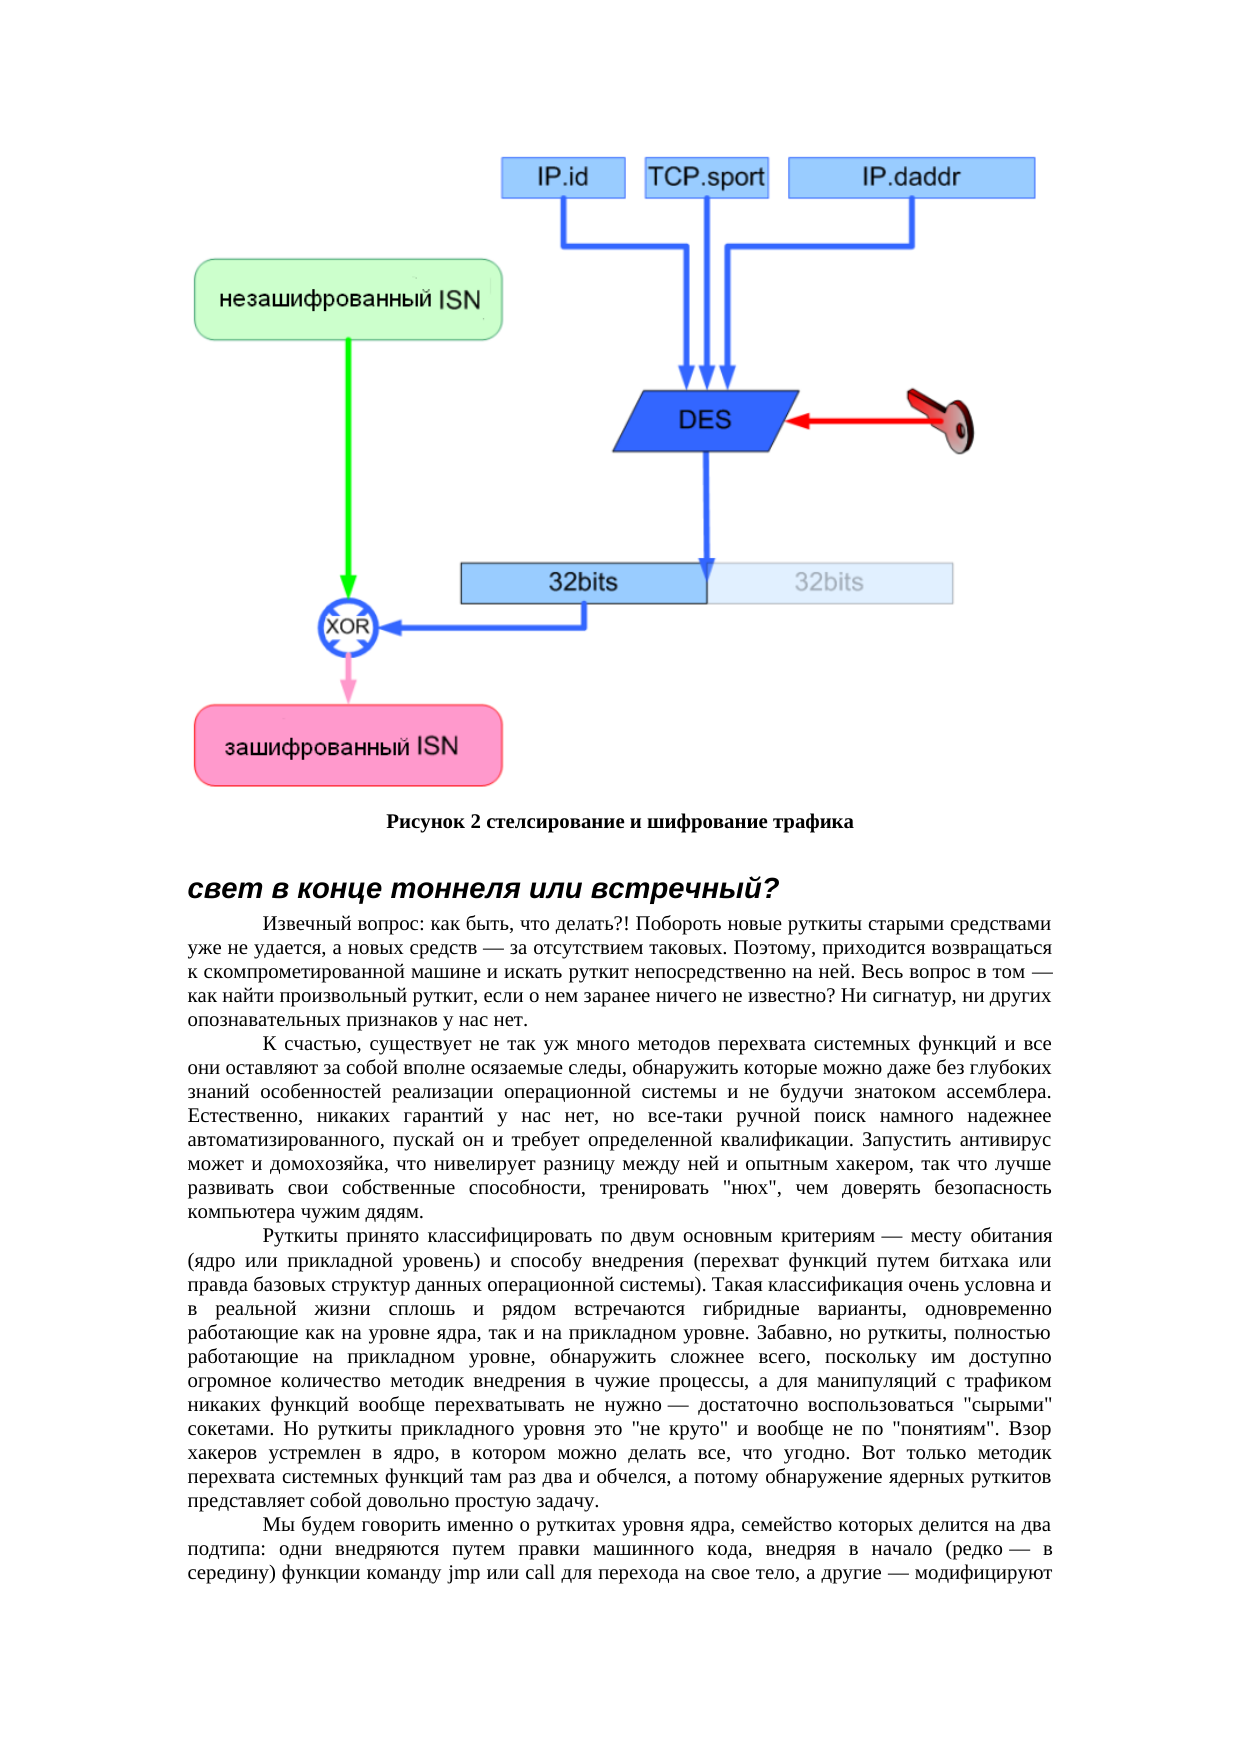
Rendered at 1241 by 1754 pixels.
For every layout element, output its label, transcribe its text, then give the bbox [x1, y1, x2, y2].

text Рисунок 2 стелсирование и шифрование трафика [187, 809, 1053, 833]
picture [187, 150, 1053, 797]
text К счастью, существует не так уж много методов перехвата системных функций и все они оставляют за собой вполне осязаемые следы, обнаружить которые можно даже без глубоких знаний особенностей реализации операционной системы и не будучи знатоком ассемблера. Естественно, никаких гарантий у нас нет, но все-таки ручной поиск намного надежнее автоматизированного, пускай он и требует определенной квалификации. Запустить антивирус может и домохозяйка, что нивелирует разницу между ней и опытным хакером, так что лучше развивать свои собственные способности, тренировать "нюх", чем доверять безопасность компьютера чужим дядям. [187, 1031, 1053, 1223]
subtitle свет в конце тоннеля или встречный? [187, 871, 1053, 904]
text Руткиты принято классифицировать по двум основным критериям — месту обитания (ядро или прикладной уровень) и способу внедрения (перехват функций путем битхака или правда базовых структур данных операционной системы). Такая классификация очень условна и в реальной жизни сплошь и рядом встречаются гибридные варианты, одновременно работающие как на уровне ядра, так и на прикладном уровне. Забавно, но руткиты, полностью работающие на прикладном уровне, обнаружить сложнее всего, поскольку им доступно огромное количество методик внедрения в чужие процессы, а для манипуляций с трафиком никаких функций вообще перехватывать не нужно — достаточно воспользоваться "сырыми" сокетами. Но руткиты прикладного уровня это "не круто" и вообще не по "понятиям". Взор хакеров устремлен в ядро, в котором можно делать все, что угодно. Вот только методик перехвата системных функций там раз два и обчелся, а потому обнаружение ядерных руткитов представляет собой довольно простую задачу. [187, 1223, 1053, 1512]
text Мы будем говорить именно о руткитах уровня ядра, семейство которых делится на два подтипа: одни внедряются путем правки машинного кода, внедряя в начало (редко — в середину) функции команду jmp или call для перехода на свое тело, а другие — модифицируют [187, 1512, 1053, 1584]
text Извечный вопрос: как быть, что делать?! Побороть новые руткиты старыми средствами уже не удается, а новых средств — за отсутствием таковых. Поэтому, приходится возвращаться к скомпрометированной машине и искать руткит непосредственно на ней. Весь вопрос в том — как найти произвольный руткит, если о нем заранее ничего не известно? Ни сигнатур, ни других опознавательных признаков у нас нет. [187, 911, 1053, 1031]
